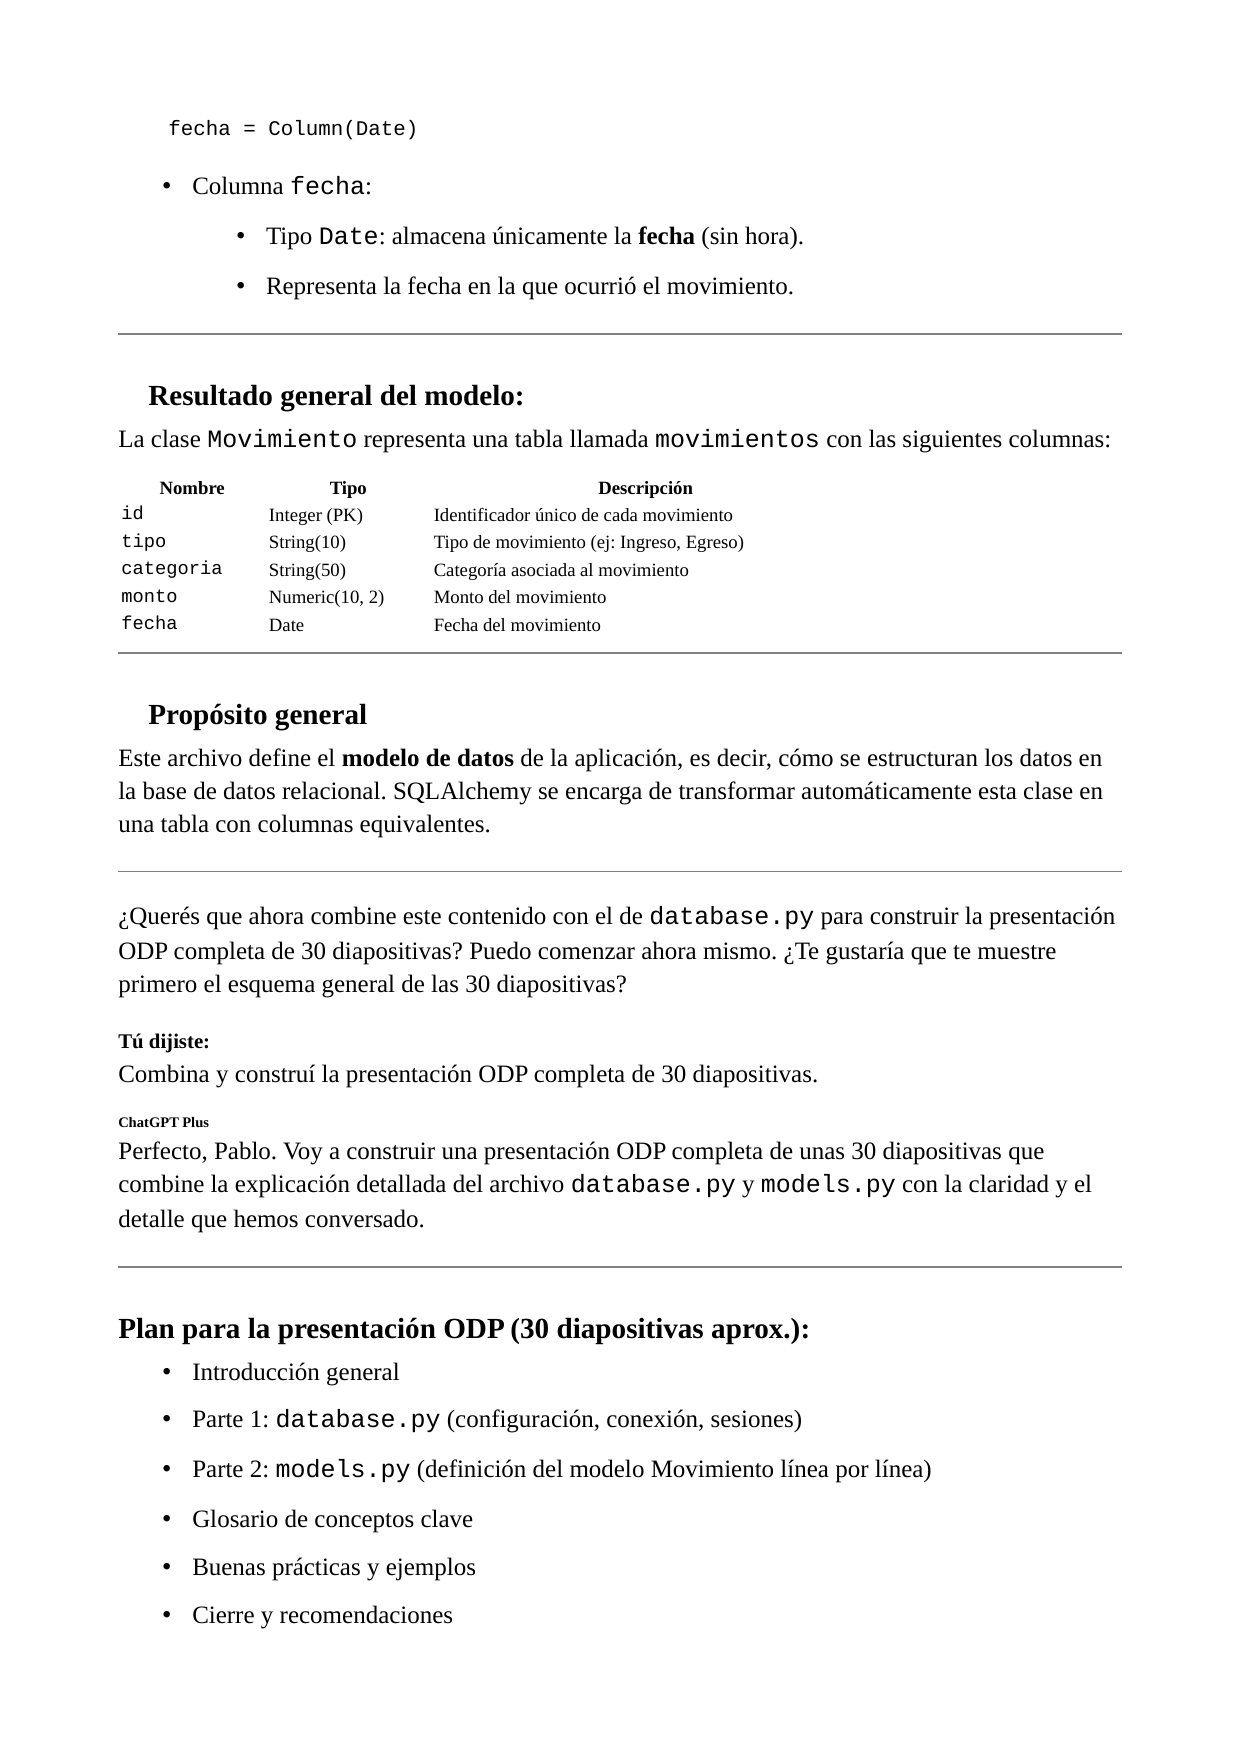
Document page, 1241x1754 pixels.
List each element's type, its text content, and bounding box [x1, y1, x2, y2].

list Parte 1: database.py (configuración, conexión, sesiones) [162, 1404, 1122, 1435]
list Columna fecha: [162, 171, 1122, 202]
table_cell fecha [118, 611, 266, 638]
text La clase Movimiento representa una tabla llamada movimientos con las siguientes columnas: [118, 424, 1122, 454]
subtitle ChatGPT Plus [118, 1113, 1122, 1130]
list Parte 2: models.py (definición del modelo Movimiento línea por línea) [162, 1454, 1122, 1485]
table_cell Date [266, 611, 431, 638]
table_cell categoria [118, 556, 266, 583]
list Representa la fecha en la que ocurrió el movimiento. [236, 271, 1122, 300]
table_header Nombre [118, 474, 266, 501]
table_cell Fecha del movimiento [431, 611, 860, 638]
list Buenas prácticas y ejemplos [162, 1552, 1122, 1581]
subtitle Tú dijiste: [118, 1029, 1122, 1053]
table_cell Categoría asociada al movimiento [431, 556, 860, 583]
table_cell Identificador único de cada movimiento [431, 501, 860, 528]
list Introducción general [162, 1357, 1122, 1386]
table_cell Numeric(10, 2) [266, 583, 431, 611]
table_cell String(50) [266, 556, 431, 583]
text Este archivo define el modelo de datos de la aplicación, es decir, cómo se estructuran los datos en la base de datos relacional. SQLAlchemy se encarga de transformar automáticamente esta clase en una tabla con columnas equivalentes. [118, 743, 1122, 838]
text Perfecto, Pablo. Voy a construir una presentación ODP completa de unas 30 diapositivas que combine la explicación detallada del archivo database.py y models.py con la claridad y el detalle que hemos conversado. [118, 1136, 1122, 1233]
list Cierre y recomendaciones [162, 1600, 1122, 1628]
table_cell tipo [118, 529, 266, 556]
list Glosario de conceptos clave [162, 1504, 1122, 1533]
text Combina y construí la presentación ODP completa de 30 diapositivas. [118, 1059, 1122, 1088]
table_cell Monto del movimiento [431, 583, 860, 611]
list Tipo Date: almacena únicamente la fecha (sin hora). [236, 221, 1122, 252]
subtitle 📌 Resultado general del modelo: [118, 378, 1122, 411]
table_cell String(10) [266, 529, 431, 556]
table_cell Integer (PK) [266, 501, 431, 528]
table_cell Tipo de movimiento (ej: Ingreso, Egreso) [431, 529, 860, 556]
table_header Descripción [431, 474, 860, 501]
text fecha = Column(Date) [118, 118, 1122, 142]
subtitle 🎯 Propósito general [118, 697, 1122, 731]
table_cell monto [118, 583, 266, 611]
subtitle Plan para la presentación ODP (30 diapositivas aprox.): [118, 1311, 1122, 1344]
table_header Tipo [266, 474, 431, 501]
text ¿Querés que ahora combine este contenido con el de database.py para construir la presentación ODP completa de 30 diapositivas? Puedo comenzar ahora mismo. ¿Te gustaría que te muestre primero el esquema general de las 30 diapositivas? [118, 901, 1122, 998]
table_cell id [118, 501, 266, 528]
